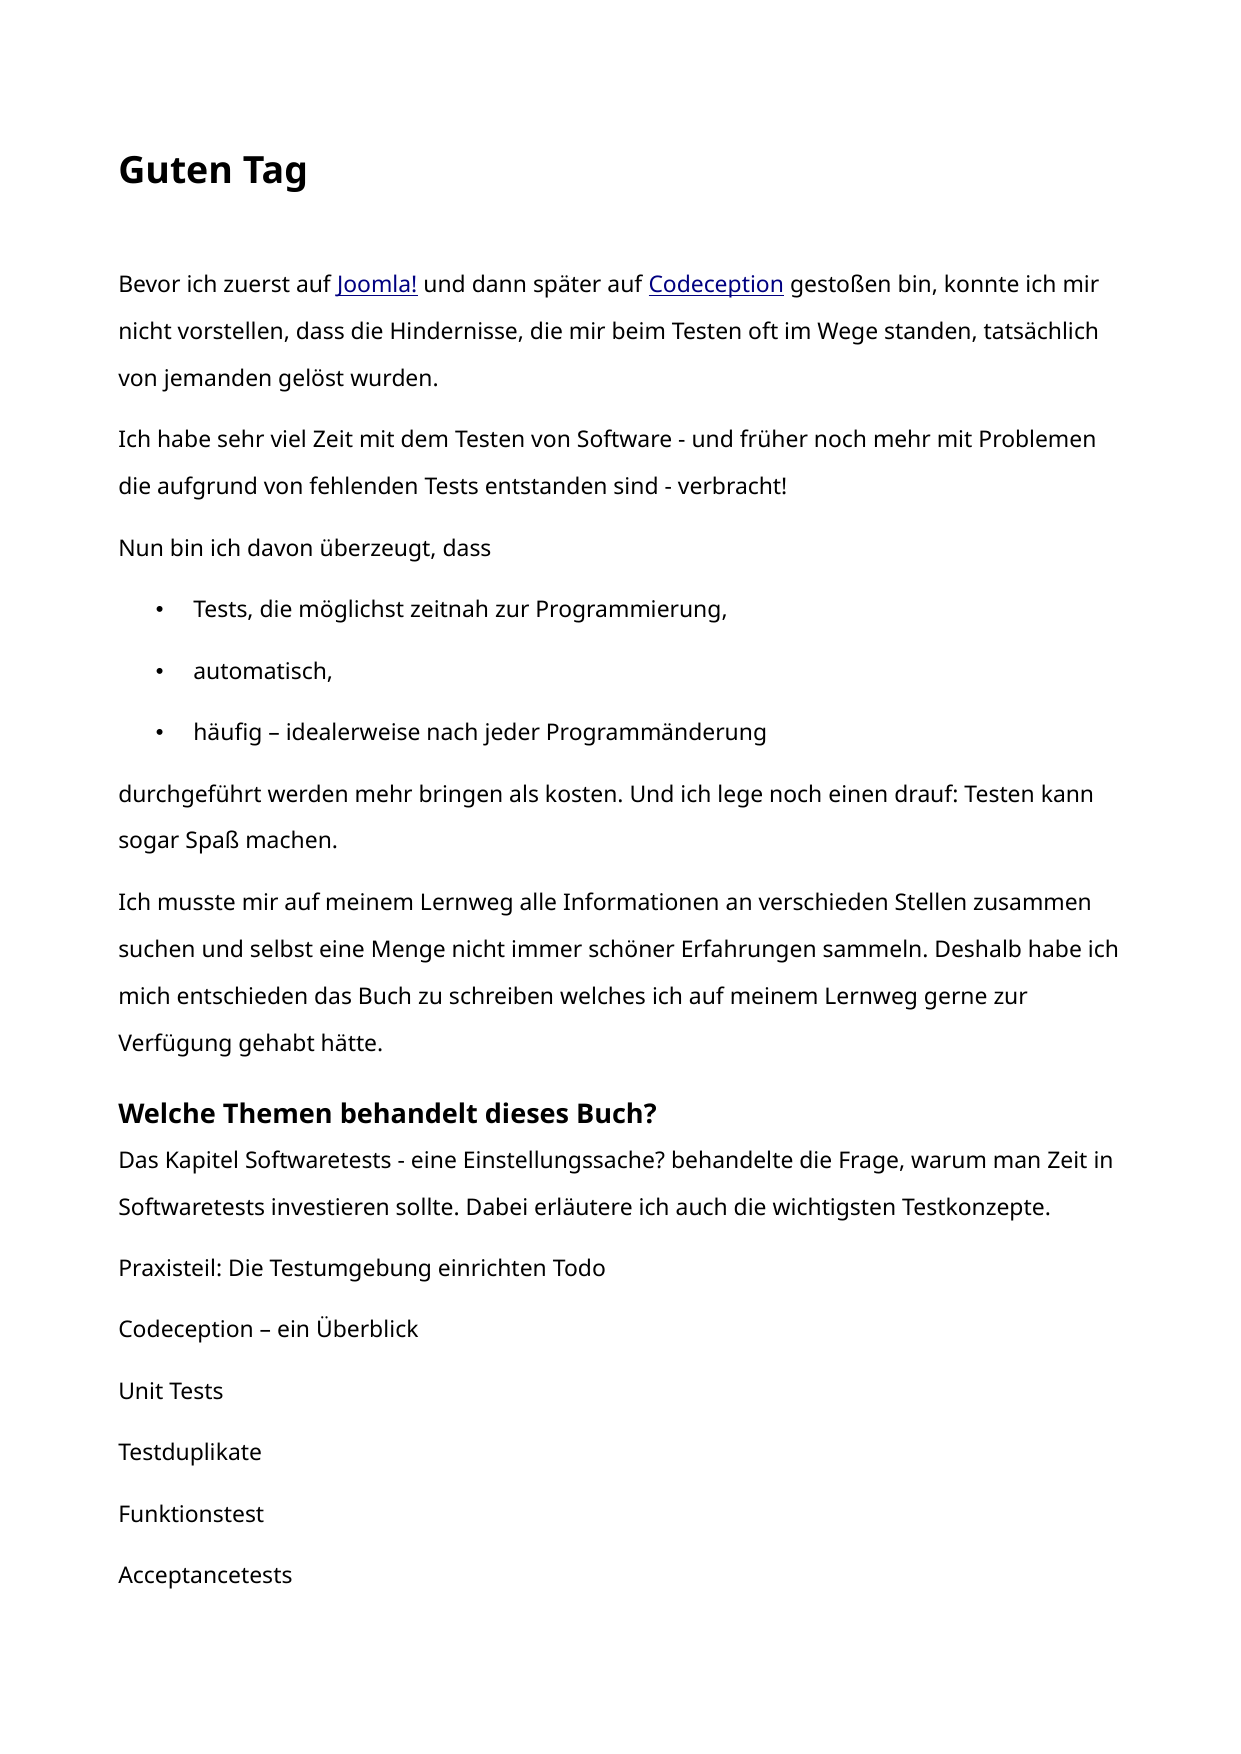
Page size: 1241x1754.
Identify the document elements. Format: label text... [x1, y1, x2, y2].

subtitle Welche Themen behandelt dieses Buch? [118, 1094, 1122, 1131]
list automatisch, [156, 654, 1122, 686]
text Nun bin ich davon überzeugt, dass [118, 532, 1122, 563]
text Testduplikate [118, 1436, 1122, 1467]
text Unit Tests [118, 1375, 1122, 1406]
text Das Kapitel Softwaretests - eine Einstellungssache? behandelte die Frage, warum man Zeit in Softwaretests investieren sollte. Dabei erläutere ich auch die wichtigsten Testkonzepte. [118, 1143, 1122, 1222]
text Funktionstest [118, 1498, 1122, 1529]
text Praxisteil: Die Testumgebung einrichten Todo [118, 1252, 1122, 1283]
text Bevor ich zuerst auf Joomla! und dann später auf Codeception gestoßen bin, konnte ich mir nicht vorstellen, dass die Hindernisse, die mir beim Testen oft im Wege standen, tatsächlich von jemanden gelöst wurden. [118, 268, 1122, 393]
text Acceptancetests [118, 1559, 1122, 1590]
text Ich habe sehr viel Zeit mit dem Testen von Software - und früher noch mehr mit Problemen die aufgrund von fehlenden Tests entstanden sind - verbracht! [118, 423, 1122, 501]
subtitle Guten Tag [118, 143, 1122, 194]
text Codeception – ein Überblick [118, 1313, 1122, 1344]
list häufig – idealerweise nach jeder Programmänderung [156, 716, 1122, 747]
list Tests, die möglichst zeitnah zur Programmierung, [156, 593, 1122, 624]
text durchgeführt werden mehr bringen als kosten. Und ich lege noch einen drauf: Testen kann sogar Spaß machen. [118, 777, 1122, 856]
text Ich musste mir auf meinem Lernweg alle Informationen an verschieden Stellen zusammen suchen und selbst eine Menge nicht immer schöner Erfahrungen sammeln. Deshalb habe ich mich entschieden das Buch zu schreiben welches ich auf meinem Lernweg gerne zur Verfügung gehabt hätte. [118, 886, 1122, 1058]
